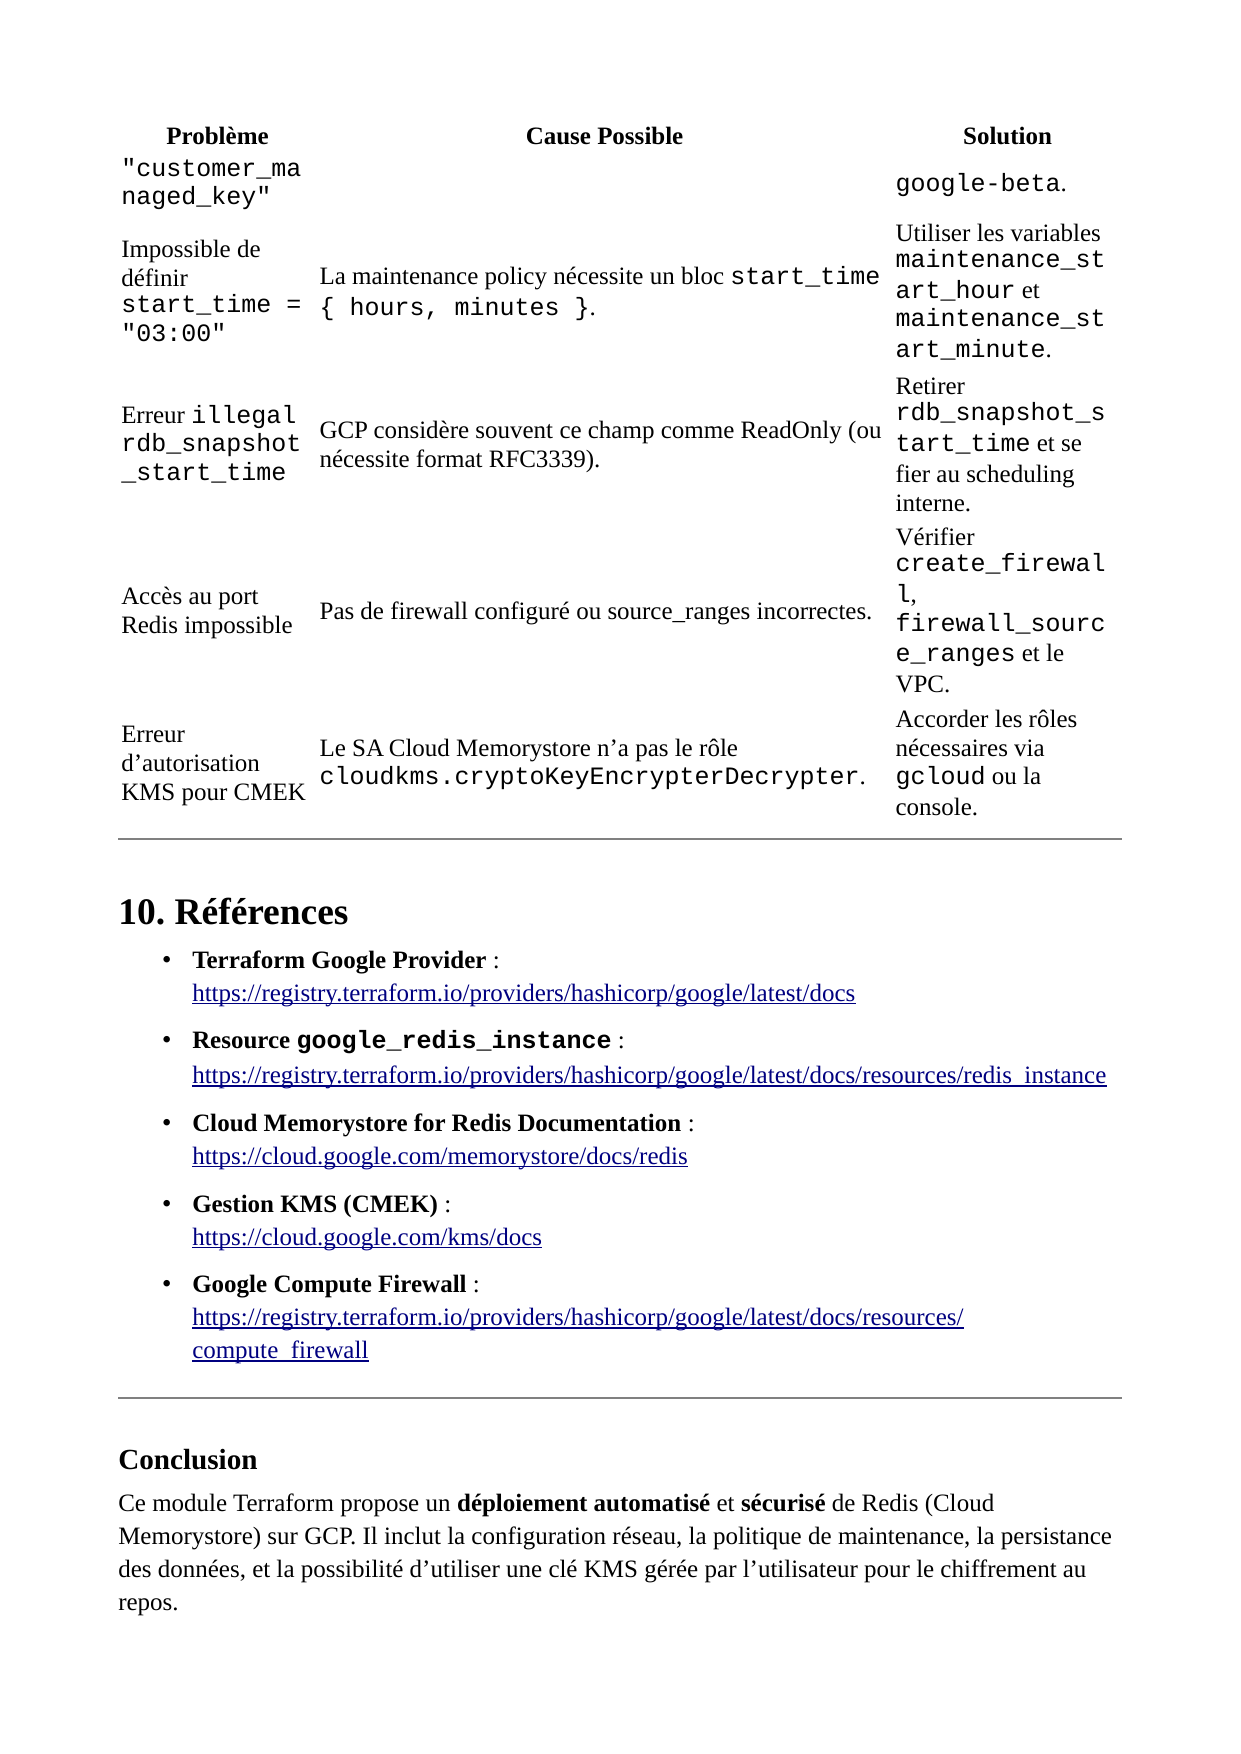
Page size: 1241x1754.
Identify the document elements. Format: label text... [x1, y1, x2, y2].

table_cell Impossible de définir start_time = "03:00" [118, 215, 316, 368]
table_cell [316, 153, 892, 215]
table_cell "customer_managed_key" [118, 153, 316, 215]
table_cell Erreur d’autorisation KMS pour CMEK [118, 701, 316, 824]
table_cell Le SA Cloud Memorystore n’a pas le rôle cloudkms.cryptoKeyEncrypterDecrypter. [316, 701, 892, 824]
table_header Solution [893, 118, 1122, 153]
list Resource google_redis_instance : https://registry.terraform.io/providers/hashicorp/google/latest/docs/resources/redis_instance [162, 1025, 1122, 1089]
table_cell Pas de firewall configuré ou source_ranges incorrectes. [316, 519, 892, 701]
table_cell La maintenance policy nécessite un bloc start_time { hours, minutes }. [316, 215, 892, 368]
list Google Compute Firewall : https://registry.terraform.io/providers/hashicorp/google/latest/docs/resources/compute_firewall [162, 1269, 1122, 1364]
table_cell Utiliser les variables maintenance_start_hour et maintenance_start_minute. [893, 215, 1122, 368]
list Terraform Google Provider : https://registry.terraform.io/providers/hashicorp/google/latest/docs [162, 945, 1122, 1006]
table_cell Accorder les rôles nécessaires via gcloud ou la console. [893, 701, 1122, 824]
subtitle Conclusion [118, 1442, 1122, 1475]
table_cell GCP considère souvent ce champ comme ReadOnly (ou nécessite format RFC3339). [316, 368, 892, 519]
table_header Cause Possible [316, 118, 892, 153]
list Cloud Memorystore for Redis Documentation : https://cloud.google.com/memorystore/docs/redis [162, 1108, 1122, 1170]
table_cell Accès au port Redis impossible [118, 519, 316, 701]
table_cell Retirer rdb_snapshot_start_time et se fier au scheduling interne. [893, 368, 1122, 519]
table_cell Erreur illegal rdb_snapshot_start_time [118, 368, 316, 519]
table_cell google-beta. [893, 153, 1122, 215]
list Gestion KMS (CMEK) : https://cloud.google.com/kms/docs [162, 1189, 1122, 1250]
table_header Problème [118, 118, 316, 153]
text Ce module Terraform propose un déploiement automatisé et sécurisé de Redis (Cloud Memorystore) sur GCP. Il inclut la configuration réseau, la politique de maintenance, la persistance des données, et la possibilité d’utiliser une clé KMS gérée par l’utilisateur pour le chiffrement au repos. [118, 1488, 1122, 1616]
subtitle 10. Références [118, 889, 1122, 932]
table_cell Vérifier create_firewall, firewall_source_ranges et le VPC. [893, 519, 1122, 701]
